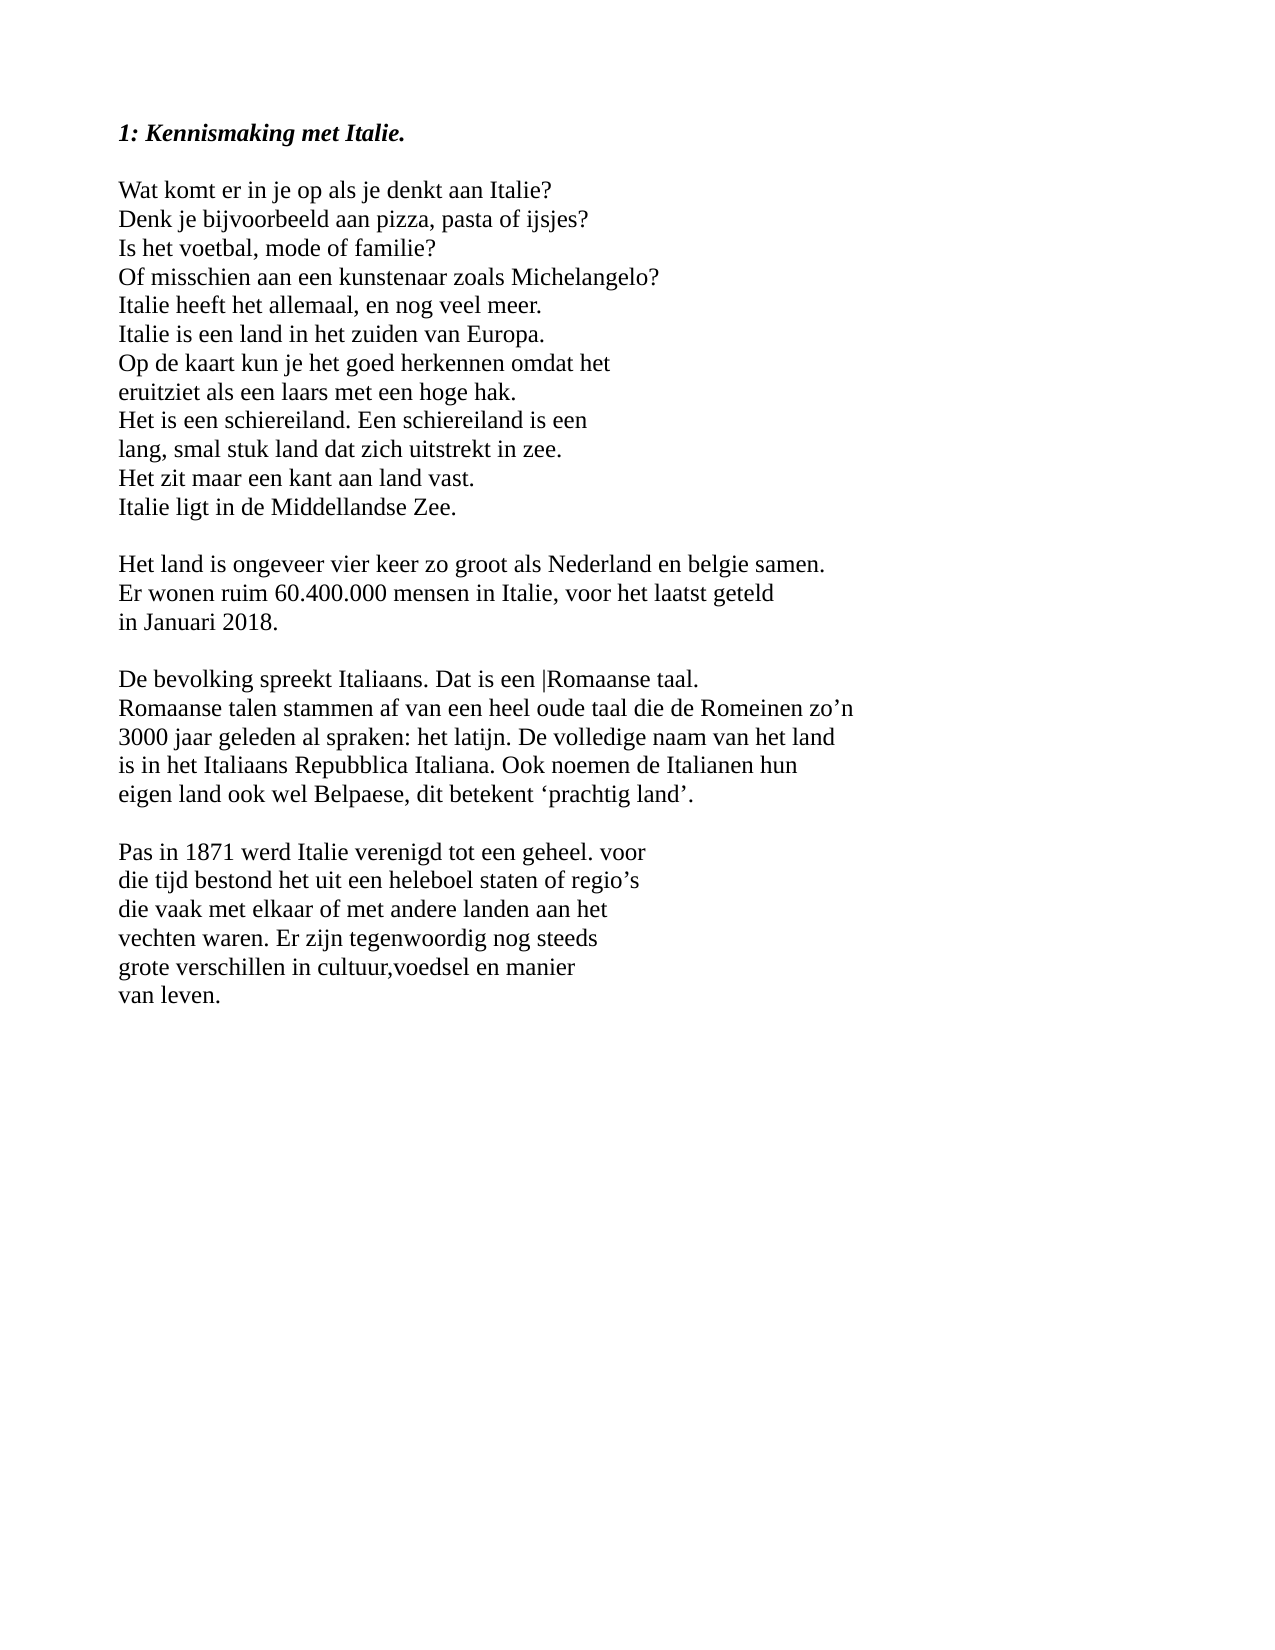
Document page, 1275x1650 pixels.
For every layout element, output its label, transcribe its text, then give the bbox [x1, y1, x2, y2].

text die vaak met elkaar of met andere landen aan het [118, 894, 1157, 923]
text grote verschillen in cultuur,voedsel en manier [118, 952, 1157, 981]
text die tijd bestond het uit een heleboel staten of regio’s [118, 866, 1157, 894]
text eruitziet als een laars met een hoge hak. [118, 377, 1157, 406]
text 1: Kennismaking met Italie. [118, 118, 1157, 147]
text Op de kaart kun je het goed herkennen omdat het [118, 348, 1157, 377]
text eigen land ook wel Belpaese, dit betekent ‘prachtig land’. [118, 779, 1157, 808]
text Het is een schiereiland. Een schiereiland is een [118, 406, 1157, 434]
text Italie heeft het allemaal, en nog veel meer. [118, 291, 1157, 319]
text Italie is een land in het zuiden van Europa. [118, 319, 1157, 348]
text Het land is ongeveer vier keer zo groot als Nederland en belgie samen. [118, 549, 1157, 578]
text Of misschien aan een kunstenaar zoals Michelangelo? [118, 262, 1157, 291]
text Pas in 1871 werd Italie verenigd tot een geheel. voor [118, 837, 1157, 866]
text Er wonen ruim 60.400.000 mensen in Italie, voor het laatst geteld [118, 578, 1157, 607]
text Romaanse talen stammen af van een heel oude taal die de Romeinen zo’n [118, 693, 1157, 722]
text Denk je bijvoorbeeld aan pizza, pasta of ijsjes? [118, 204, 1157, 233]
text vechten waren. Er zijn tegenwoordig nog steeds [118, 923, 1157, 952]
text 3000 jaar geleden al spraken: het latijn. De volledige naam van het land [118, 722, 1157, 751]
text Is het voetbal, mode of familie? [118, 233, 1157, 262]
text is in het Italiaans Repubblica Italiana. Ook noemen de Italianen hun [118, 751, 1157, 779]
text Wat komt er in je op als je denkt aan Italie? [118, 176, 1157, 204]
text lang, smal stuk land dat zich uitstrekt in zee. [118, 434, 1157, 463]
text Het zit maar een kant aan land vast. [118, 463, 1157, 492]
text Italie ligt in de Middellandse Zee. [118, 492, 1157, 521]
text in Januari 2018. [118, 607, 1157, 636]
text van leven. [118, 981, 1157, 1009]
text De bevolking spreekt Italiaans. Dat is een |Romaanse taal. [118, 664, 1157, 693]
